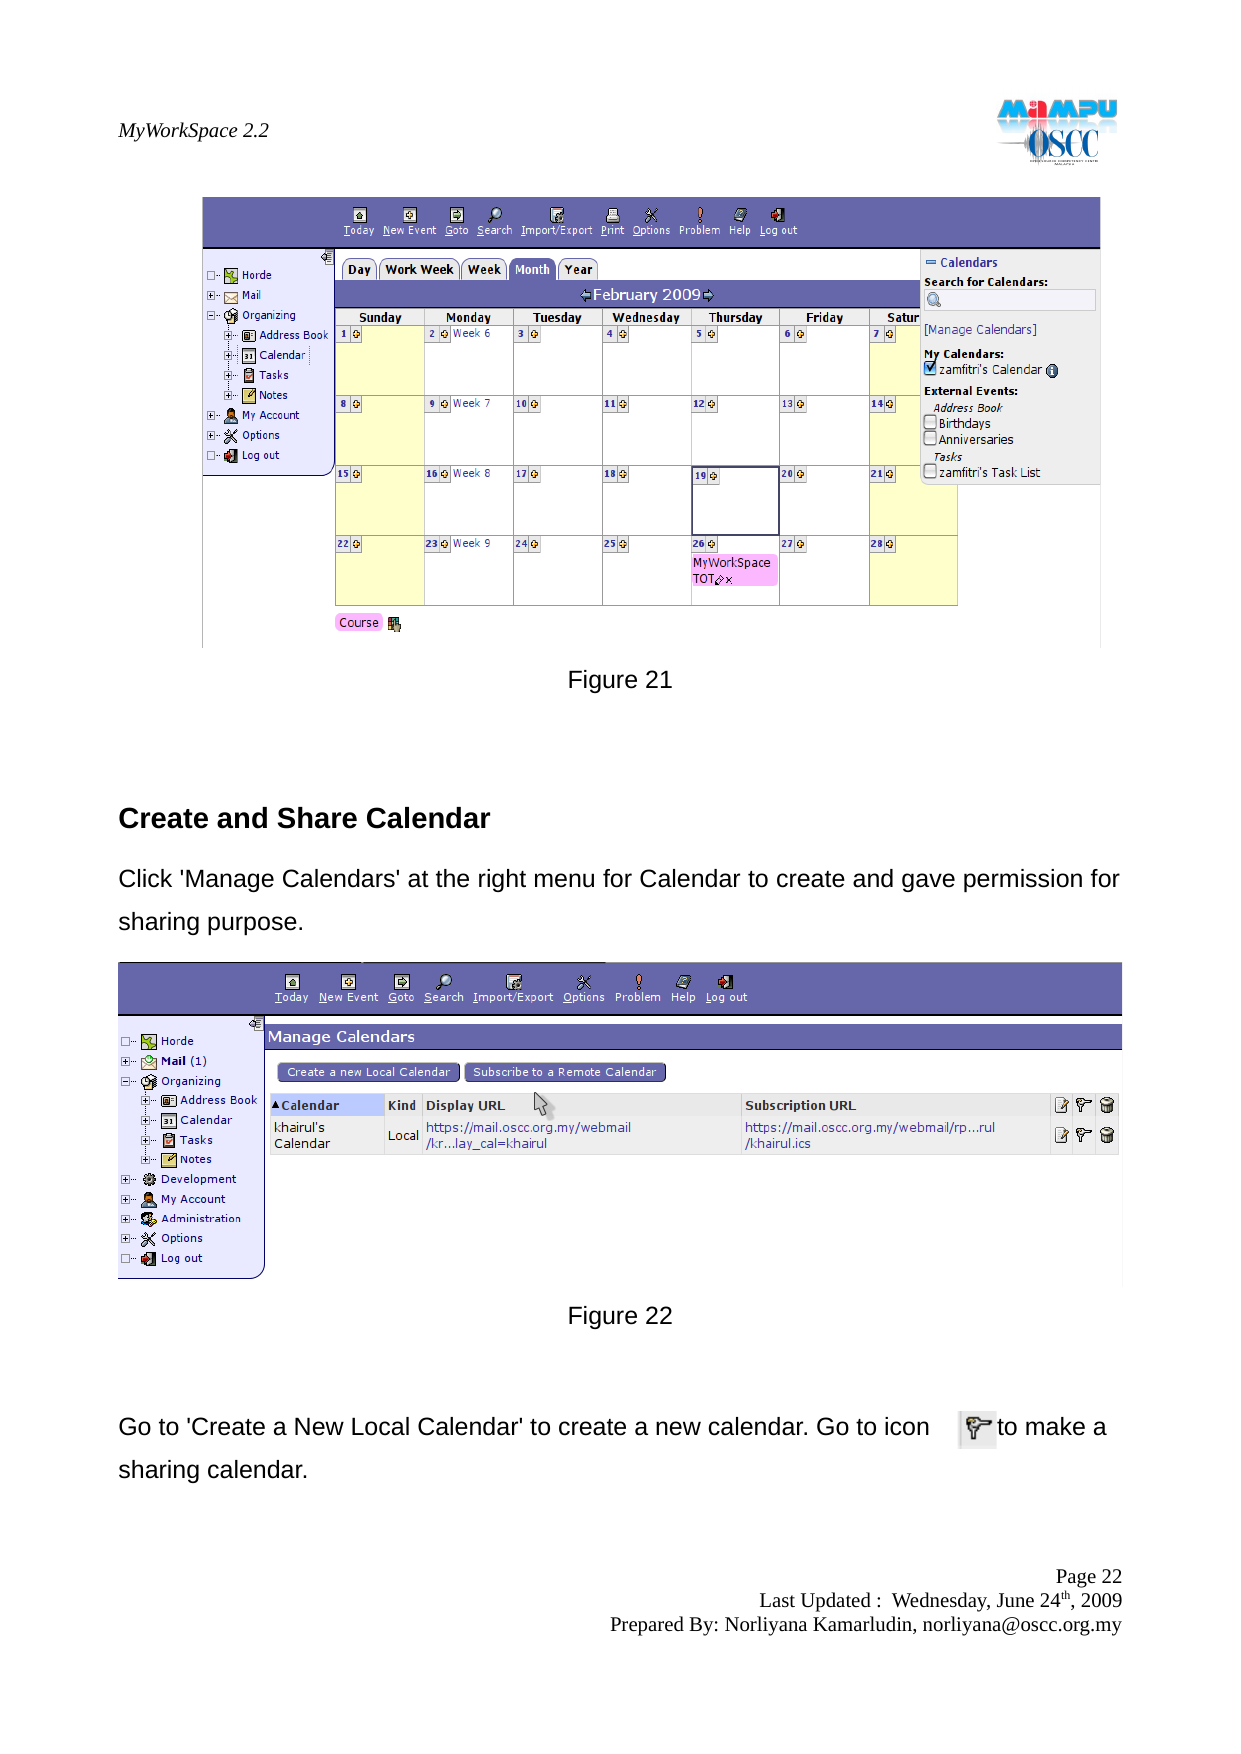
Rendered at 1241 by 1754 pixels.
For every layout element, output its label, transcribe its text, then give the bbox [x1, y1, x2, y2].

text Go to 'Create a New Local Calendar' to create a new calendar. Go to icon to make a sharing calendar. [118, 1412, 1122, 1484]
text Figure 22 [118, 1287, 1122, 1330]
subtitle Create and Share Calendar [118, 801, 1122, 834]
picture [118, 962, 1123, 1287]
text Click 'Manage Calendars' at the right menu for Calendar to create and gave permission for sharing purpose. [118, 864, 1122, 936]
picture [202, 197, 1101, 648]
picture [957, 1411, 997, 1449]
picture [996, 86, 1118, 166]
text Figure 21 [118, 177, 1122, 693]
